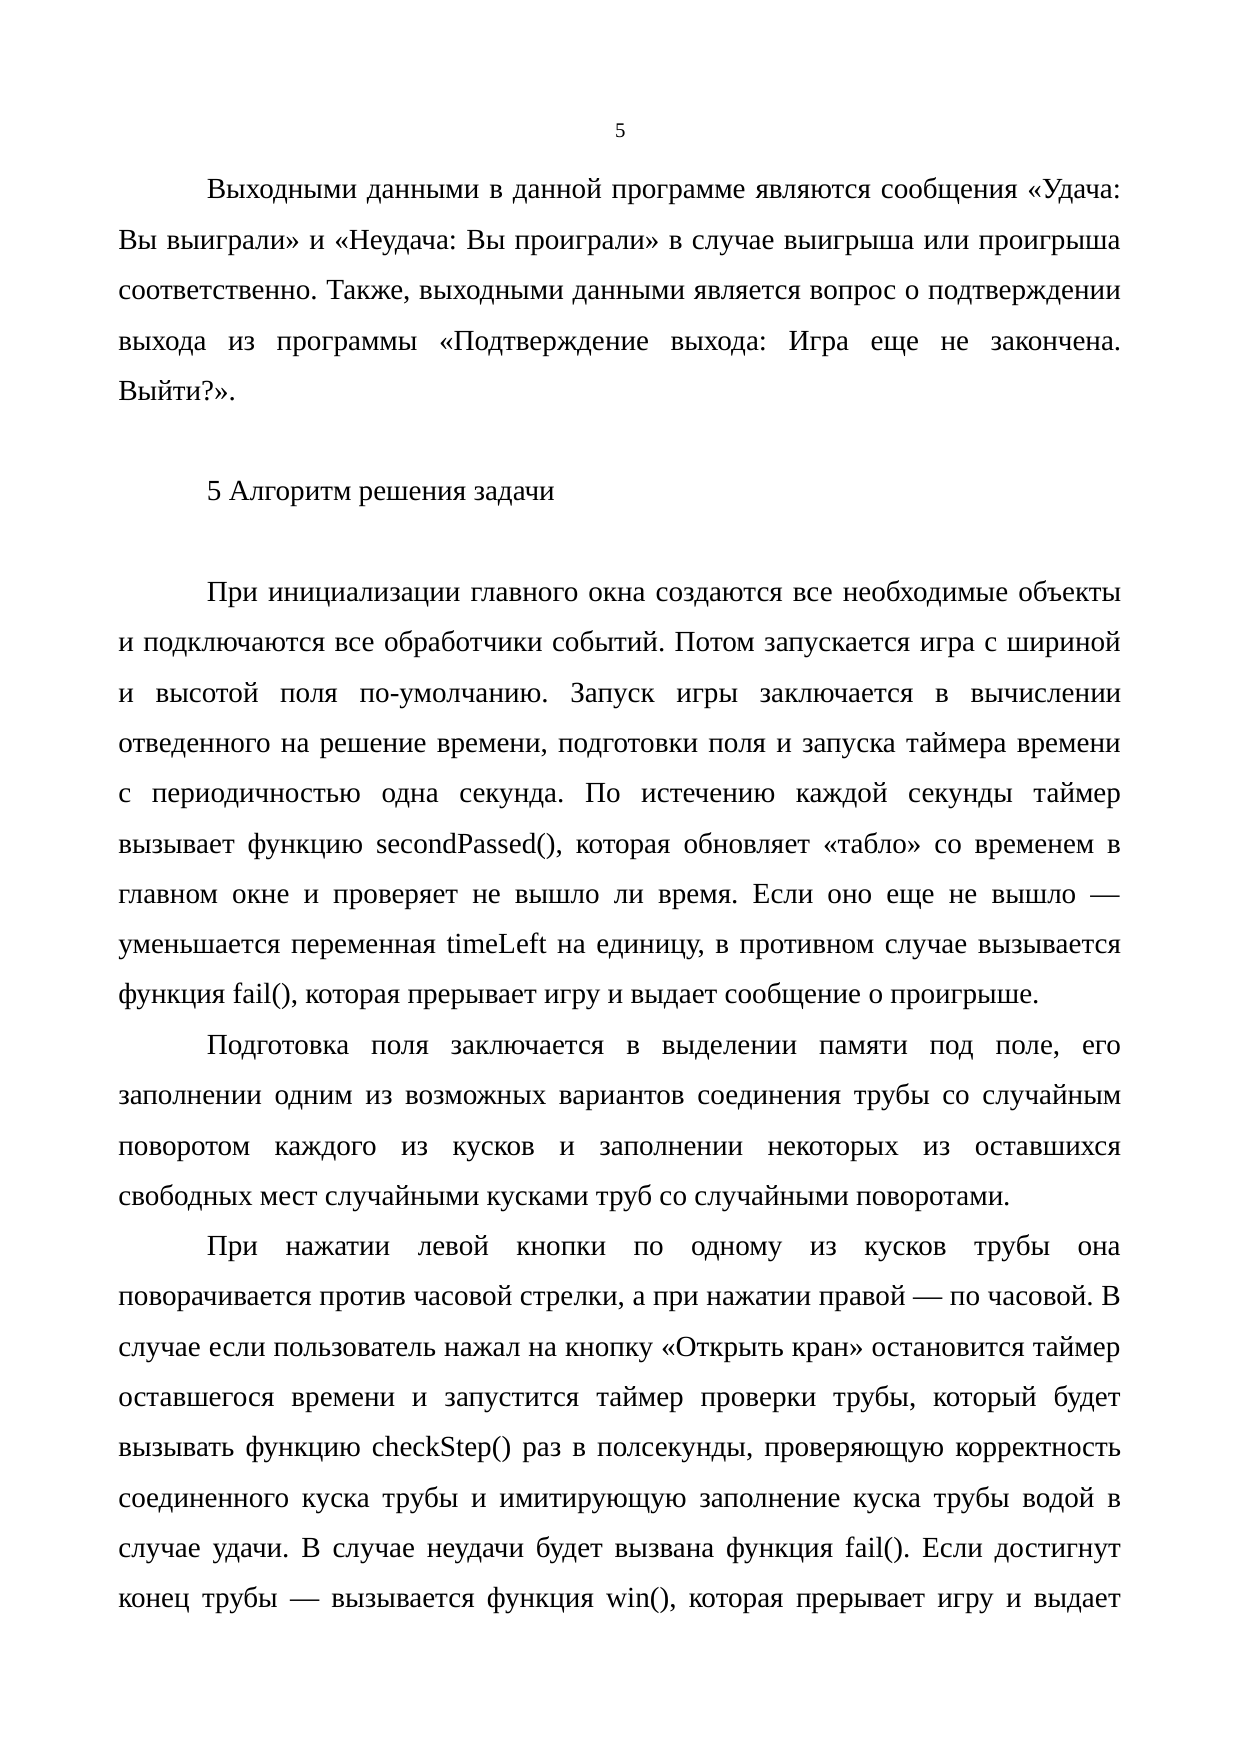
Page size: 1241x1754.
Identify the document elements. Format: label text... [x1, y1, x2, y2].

text Подготовка поля заключается в выделении памяти под поле, его заполнении одним из возможных вариантов соединения трубы со случайным поворотом каждого из кусков и заполнении некоторых из оставшихся свободных мест случайными кусками труб со случайными поворотами. [118, 1027, 1122, 1211]
text При инициализации главного окна создаются все необходимые объекты и подключаются все обработчики событий. Потом запускается игра с шириной и высотой поля по-умолчанию. Запуск игры заключается в вычислении отведенного на решение времени, подготовки поля и запуска таймера времени с периодичностью одна секунда. По истечению каждой секунды таймер вызывает функцию secondPassed(), которая обновляет «табло» со временем в главном окне и проверяет не вышло ли время. Если оно еще не вышло — уменьшается переменная timeLeft на единицу, в противном случае вызывается функция fail(), которая прерывает игру и выдает сообщение о проигрыше. [118, 574, 1122, 1010]
subtitle Алгоритм решения задачи [118, 473, 1122, 507]
text Выходными данными в данной программе являются сообщения «Удача: Вы выиграли» и «Неудача: Вы проиграли» в случае выигрыша или проигрыша соответственно. Также, выходными данными является вопрос о подтверждении выхода из программы «Подтверждение выхода: Игра еще не закончена. Выйти?». [118, 172, 1122, 406]
text При нажатии левой кнопки по одному из кусков трубы она поворачивается против часовой стрелки, а при нажатии правой — по часовой. В случае если пользователь нажал на кнопку «Открыть кран» остановится таймер оставшегося времени и запустится таймер проверки трубы, который будет вызывать функцию checkStep() раз в полсекунды, проверяющую корректность соединенного куска трубы и имитирующую заполнение куска трубы водой в случае удачи. В случае неудачи будет вызвана функция fail(). Если достигнут конец трубы — вызывается функция win(), которая прерывает игру и выдает [118, 1228, 1122, 1614]
